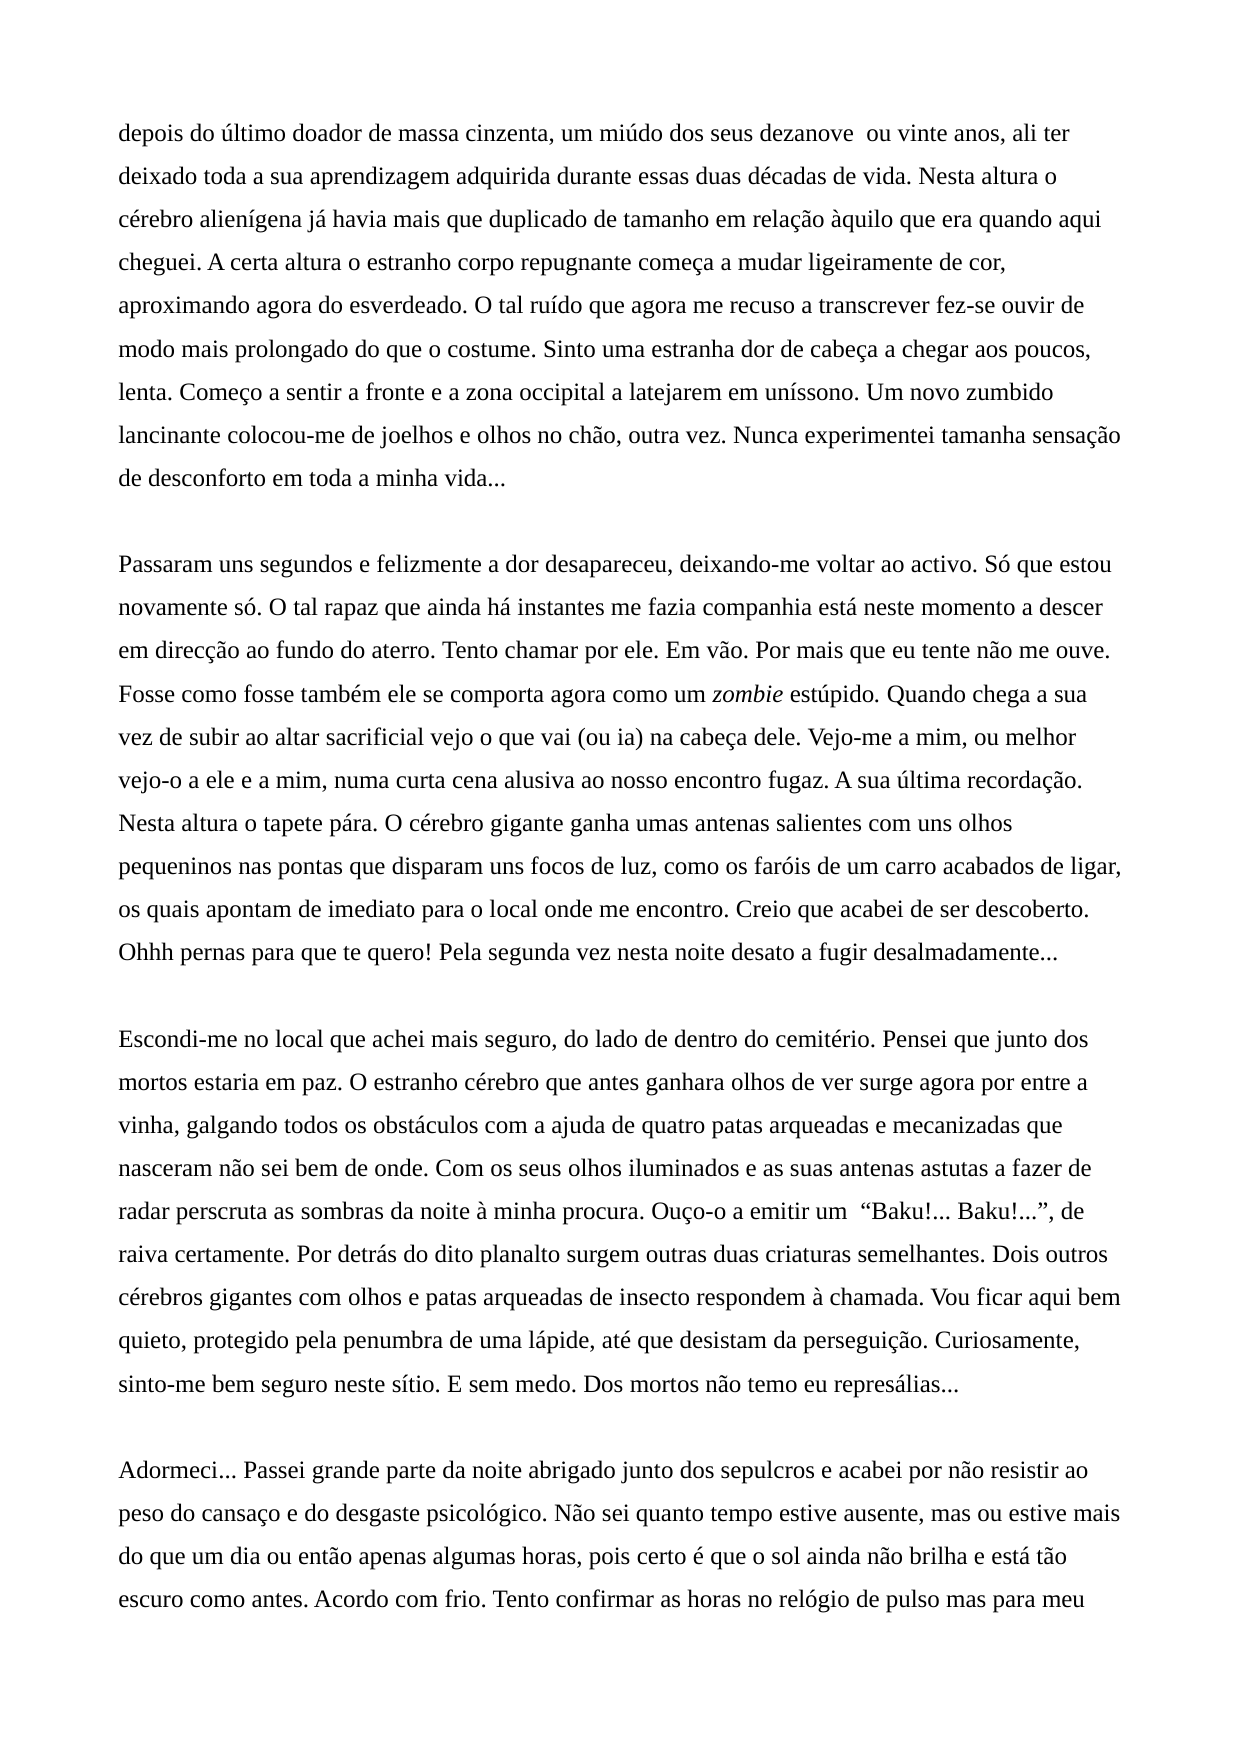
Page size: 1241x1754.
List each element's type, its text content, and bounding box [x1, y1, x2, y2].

text depois do último doador de massa cinzenta, um miúdo dos seus dezanove ou vinte anos, ali ter deixado toda a sua aprendizagem adquirida durante essas duas décadas de vida. Nesta altura o cérebro alienígena já havia mais que duplicado de tamanho em relação àquilo que era quando aqui cheguei. A certa altura o estranho corpo repugnante começa a mudar ligeiramente de cor, aproximando agora do esverdeado. O tal ruído que agora me recuso a transcrever fez-se ouvir de modo mais prolongado do que o costume. Sinto uma estranha dor de cabeça a chegar aos poucos, lenta. Começo a sentir a fronte e a zona occipital a latejarem em uníssono. Um novo zumbido lancinante colocou-me de joelhos e olhos no chão, outra vez. Nunca experimentei tamanha sensação de desconforto em toda a minha vida... [118, 118, 1122, 492]
text Escondi-me no local que achei mais seguro, do lado de dentro do cemitério. Pensei que junto dos mortos estaria em paz. O estranho cérebro que antes ganhara olhos de ver surge agora por entre a vinha, galgando todos os obstáculos com a ajuda de quatro patas arqueadas e mecanizadas que nasceram não sei bem de onde. Com os seus olhos iluminados e as suas antenas astutas a fazer de radar perscruta as sombras da noite à minha procura. Ouço-o a emitir um “Baku!... Baku!...”, de raiva certamente. Por detrás do dito planalto surgem outras duas criaturas semelhantes. Dois outros cérebros gigantes com olhos e patas arqueadas de insecto respondem à chamada. Vou ficar aqui bem quieto, protegido pela penumbra de uma lápide, até que desistam da perseguição. Curiosamente, sinto-me bem seguro neste sítio. E sem medo. Dos mortos não temo eu represálias... [118, 1024, 1122, 1397]
text Adormeci... Passei grande parte da noite abrigado junto dos sepulcros e acabei por não resistir ao peso do cansaço e do desgaste psicológico. Não sei quanto tempo estive ausente, mas ou estive mais do que um dia ou então apenas algumas horas, pois certo é que o sol ainda não brilha e está tão escuro como antes. Acordo com frio. Tento confirmar as horas no relógio de pulso mas para meu [118, 1455, 1122, 1613]
text Passaram uns segundos e felizmente a dor desapareceu, deixando-me voltar ao activo. Só que estou novamente só. O tal rapaz que ainda há instantes me fazia companhia está neste momento a descer em direcção ao fundo do aterro. Tento chamar por ele. Em vão. Por mais que eu tente não me ouve. Fosse como fosse também ele se comporta agora como um zombie estúpido. Quando chega a sua vez de subir ao altar sacrificial vejo o que vai (ou ia) na cabeça dele. Vejo-me a mim, ou melhor vejo-o a ele e a mim, numa curta cena alusiva ao nosso encontro fugaz. A sua última recordação. Nesta altura o tapete pára. O cérebro gigante ganha umas antenas salientes com uns olhos pequeninos nas pontas que disparam uns focos de luz, como os faróis de um carro acabados de ligar, os quais apontam de imediato para o local onde me encontro. Creio que acabei de ser descoberto. Ohhh pernas para que te quero! Pela segunda vez nesta noite desato a fugir desalmadamente... [118, 549, 1122, 966]
